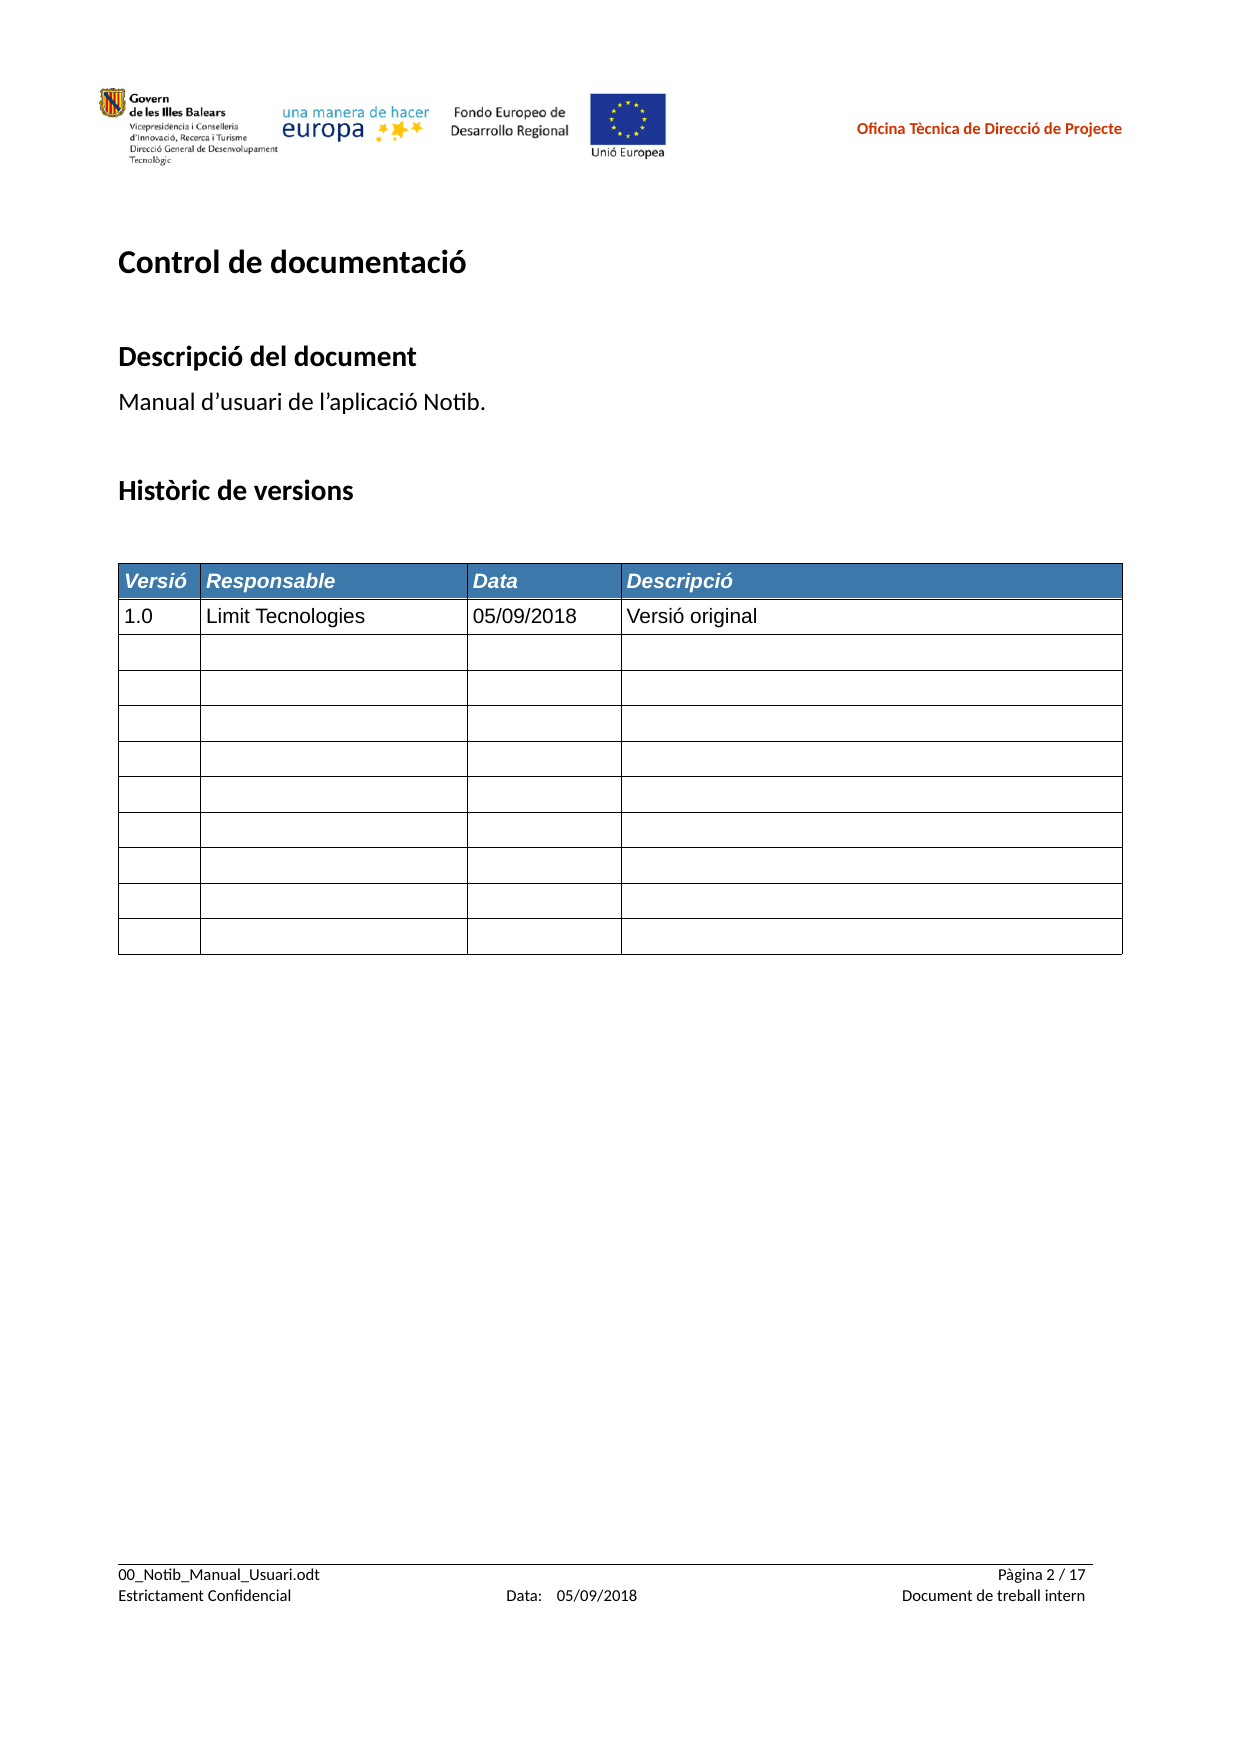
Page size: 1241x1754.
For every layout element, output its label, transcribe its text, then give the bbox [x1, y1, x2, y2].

table_cell [622, 671, 1122, 705]
table_cell [468, 742, 621, 776]
table_cell [201, 919, 467, 954]
table_cell [468, 671, 621, 705]
table_header Descripció [622, 564, 1122, 598]
table_cell [201, 635, 467, 669]
table_cell [622, 777, 1122, 812]
table_cell [622, 635, 1122, 669]
text Històric de versions [118, 472, 1122, 507]
text Manual d’usuari de l’aplicació Notib. [118, 386, 1122, 416]
table_cell [201, 848, 467, 883]
picture [99, 87, 668, 166]
table_header Data [468, 564, 621, 598]
table_cell [468, 884, 621, 918]
table_header Responsable [201, 564, 467, 598]
text Descripció del document [118, 338, 1122, 373]
table_cell [468, 919, 621, 954]
table_cell [468, 848, 621, 883]
table_cell [201, 742, 467, 776]
table_cell [622, 813, 1122, 847]
table_cell [622, 884, 1122, 918]
table_cell [201, 884, 467, 918]
table_cell [119, 813, 200, 847]
table_cell [622, 919, 1122, 954]
table_cell [201, 813, 467, 847]
table_cell [119, 706, 200, 741]
table_cell Limit Tecnologies [201, 600, 467, 634]
table_cell [119, 848, 200, 883]
table_cell [119, 742, 200, 776]
table_cell [468, 706, 621, 741]
table_cell [201, 777, 467, 812]
table_cell [201, 671, 467, 705]
table_cell [622, 742, 1122, 776]
table_cell 05/09/2018 [468, 600, 621, 634]
table_header Versió [119, 564, 200, 598]
table_cell [468, 777, 621, 812]
table_cell Versió original [622, 600, 1122, 634]
table_cell [119, 919, 200, 954]
table_cell [468, 813, 621, 847]
text Control de documentació [118, 241, 1122, 282]
table_cell [119, 884, 200, 918]
table_cell [119, 777, 200, 812]
table_cell [622, 848, 1122, 883]
table_cell [201, 706, 467, 741]
table_cell [622, 706, 1122, 741]
table_cell [119, 635, 200, 669]
table_cell [468, 635, 621, 669]
table_cell [119, 671, 200, 705]
table_cell 1.0 [119, 600, 200, 634]
